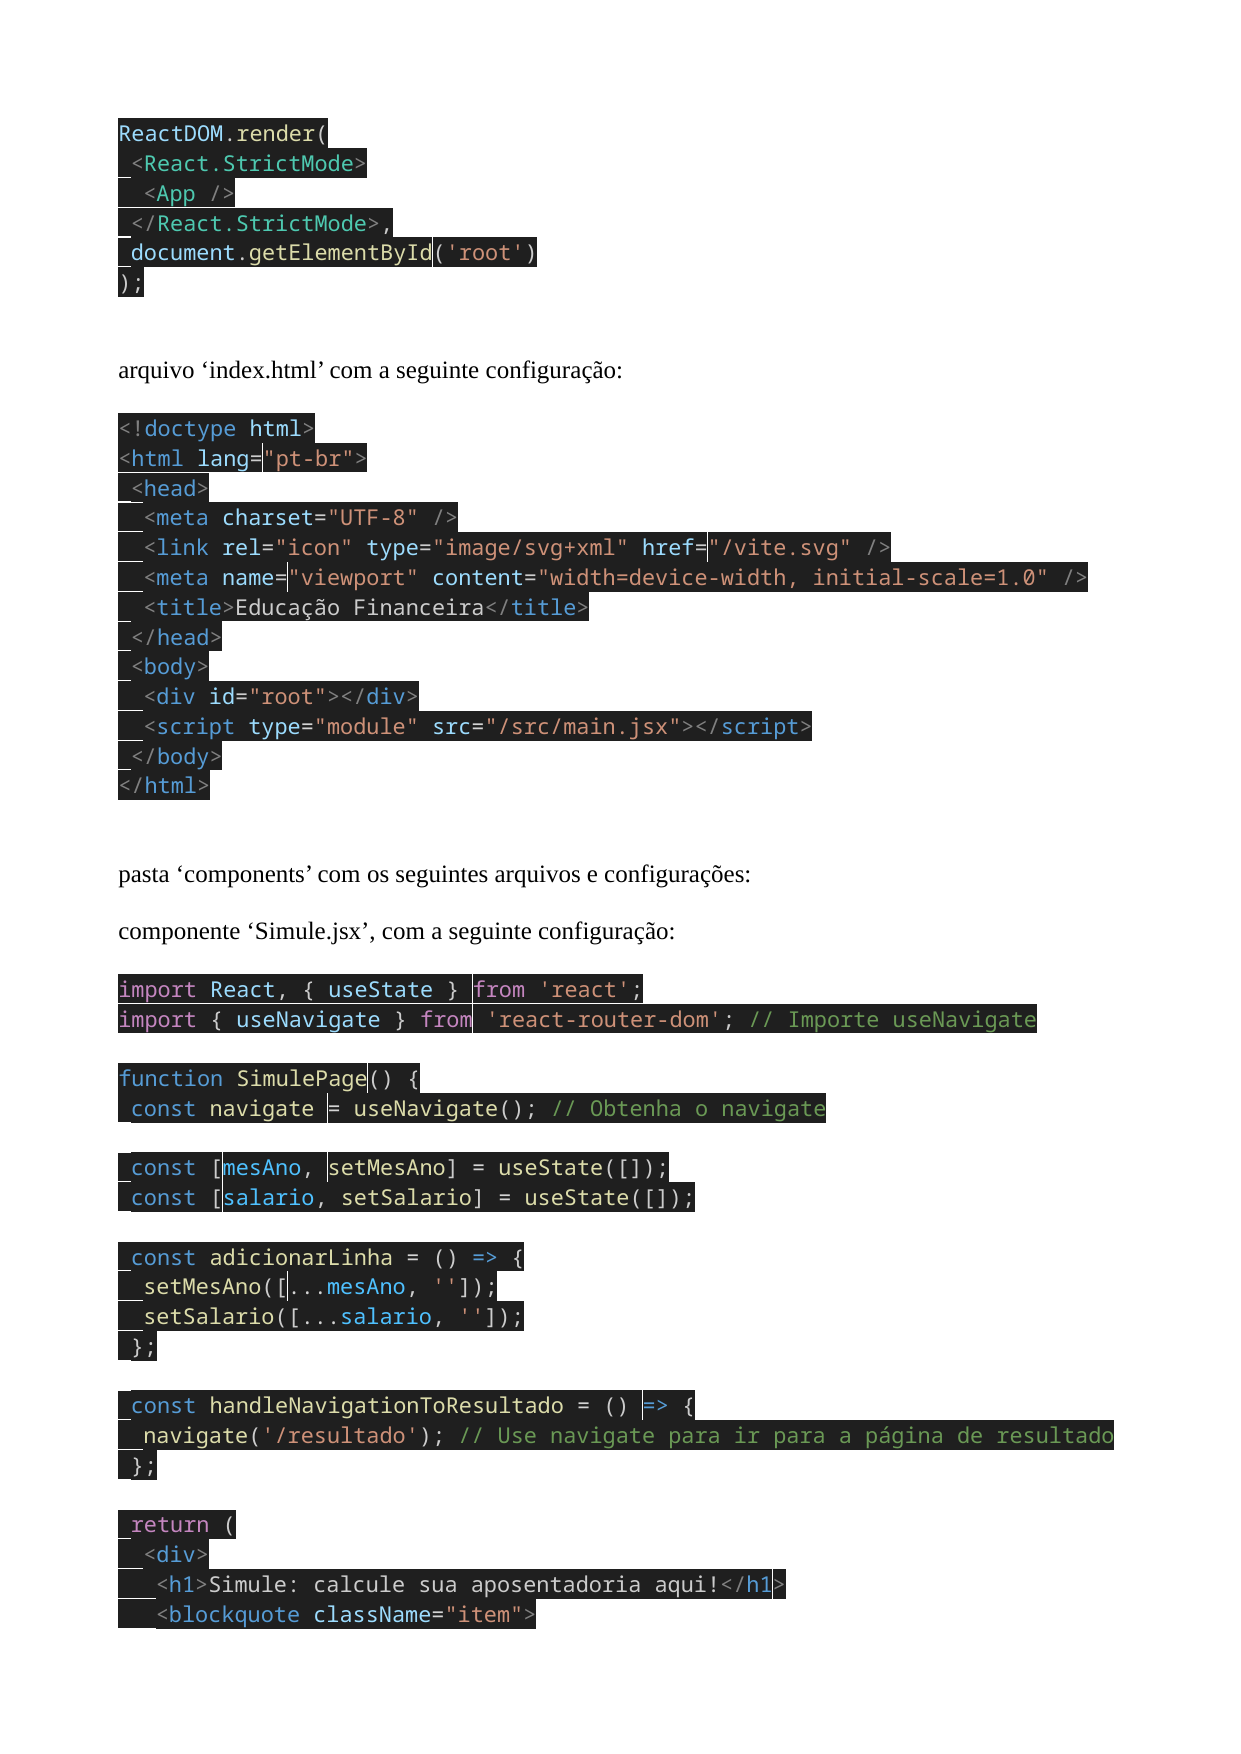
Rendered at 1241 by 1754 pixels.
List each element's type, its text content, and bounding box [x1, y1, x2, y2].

text const [mesAno, setMesAno] = useState([]); [118, 1152, 1122, 1182]
text <title>Educação Financeira</title> [118, 592, 1122, 621]
text import React, { useState } from 'react'; [118, 974, 1122, 1003]
text <App /> [118, 178, 1122, 207]
text const handleNavigationToResultado = () => { [118, 1390, 1122, 1420]
text <meta charset="UTF-8" /> [118, 502, 1122, 532]
text }; [118, 1450, 1122, 1480]
text <div id="root"></div> [118, 681, 1122, 711]
text pasta ‘components’ com os seguintes arquivos e configurações: [118, 859, 1122, 887]
text <h1>Simule: calcule sua aposentadoria aqui!</h1> [118, 1569, 1122, 1599]
text navigate('/resultado'); // Use navigate para ir para a página de resultado [118, 1420, 1122, 1450]
text const navigate = useNavigate(); // Obtenha o navigate [118, 1093, 1122, 1123]
text <link rel="icon" type="image/svg+xml" href="/vite.svg" /> [118, 532, 1122, 562]
text arquivo ‘index.html’ com a seguinte configuração: [118, 355, 1122, 384]
text return ( [118, 1509, 1122, 1539]
text <React.StrictMode> [118, 148, 1122, 178]
text </head> [118, 621, 1122, 651]
text </html> [118, 770, 1122, 800]
text const [salario, setSalario] = useState([]); [118, 1182, 1122, 1212]
text </body> [118, 741, 1122, 770]
text <div> [118, 1539, 1122, 1569]
text componente ‘Simule.jsx’, com a seguinte configuração: [118, 916, 1122, 945]
text setSalario([...salario, '']); [118, 1301, 1122, 1331]
text <script type="module" src="/src/main.jsx"></script> [118, 711, 1122, 741]
text setMesAno([...mesAno, '']); [118, 1271, 1122, 1301]
text <blockquote className="item"> [118, 1599, 1122, 1629]
text </React.StrictMode>, [118, 207, 1122, 237]
text <!doctype html> [118, 413, 1122, 443]
text ReactDOM.render( [118, 118, 1122, 148]
text <meta name="viewport" content="width=device-width, initial-scale=1.0" /> [118, 562, 1122, 592]
text const adicionarLinha = () => { [118, 1242, 1122, 1271]
text import { useNavigate } from 'react-router-dom'; // Importe useNavigate [118, 1003, 1122, 1033]
text document.getElementById('root') [118, 237, 1122, 267]
text function SimulePage() { [118, 1063, 1122, 1093]
text <html lang="pt-br"> [118, 443, 1122, 472]
text }; [118, 1331, 1122, 1361]
text <body> [118, 651, 1122, 681]
text <head> [118, 472, 1122, 502]
text ); [118, 267, 1122, 297]
